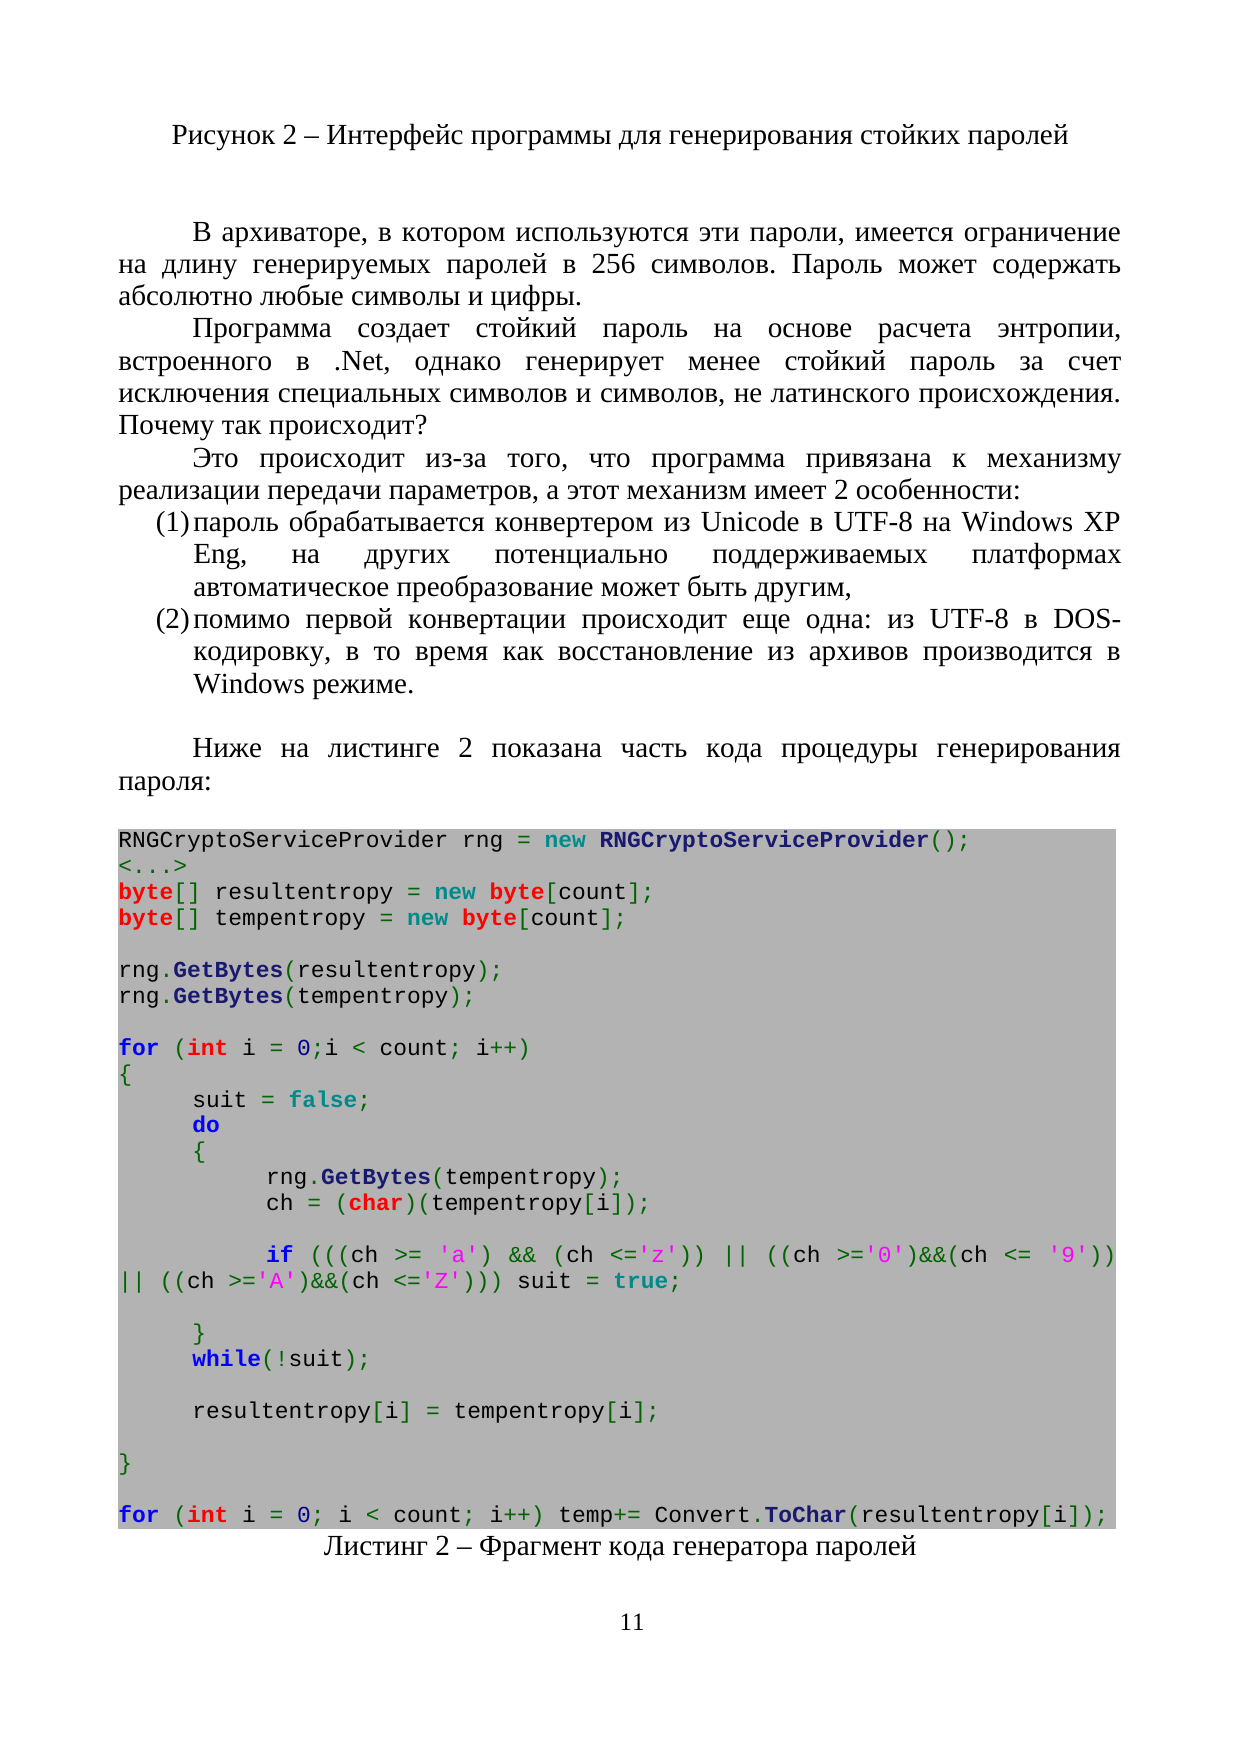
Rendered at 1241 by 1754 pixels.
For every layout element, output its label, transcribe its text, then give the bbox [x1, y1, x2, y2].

text Рисунок 2 – Интерфейс программы для генерирования стойких паролей [118, 118, 1122, 150]
text Это происходит из-за того, что программа привязана к механизму реализации передачи параметров, а этот механизм имеет 2 особенности: [118, 441, 1122, 506]
table_header RNGCryptoServiceProvider rng = new RNGCryptoServiceProvider(); <...> byte[] resultentropy = new byte[count]; byte[] tempentropy = new byte[count]; rng.GetBytes(resultentropy); rng.GetBytes(tempentropy); for (int i = 0;i < count; i++) { suit = false; do { rng.GetBytes(tempentropy); ch = (char)(tempentropy[i]); if (((ch >= 'a') && (ch <='z')) || ((ch >='0')&&(ch <= '9')) || ((ch >='A')&&(ch <='Z'))) suit = true; } while(!suit); resultentropy[i] = tempentropy[i]; } for (int i = 0; i < count; i++) temp+= Convert.ToChar(resultentropy[i]); [118, 829, 1116, 1529]
text Ниже на листинге 2 показана часть кода процедуры генерирования пароля: [118, 732, 1122, 796]
text Листинг 2 – Фрагмент кода генератора паролей [118, 1529, 1122, 1561]
text Программа создает стойкий пароль на основе расчета энтропии, встроенного в .Net, однако генерирует менее стойкий пароль за счет исключения специальных символов и символов, не латинского происхождения. Почему так происходит? [118, 312, 1122, 441]
list помимо первой конвертации происходит еще одна: из UTF-8 в DOS-кодировку, в то время как восстановление из архивов производится в Windows режиме. [156, 602, 1122, 699]
text В архиваторе, в котором используются эти пароли, имеется ограничение на длину генерируемых паролей в 256 символов. Пароль может содержать абсолютно любые символы и цифры. [118, 215, 1122, 312]
list пароль обрабатывается конвертером из Unicode в UTF-8 на Windows XP Eng, на других потенциально поддерживаемых платформах автоматическое преобразование может быть другим, [156, 506, 1122, 602]
